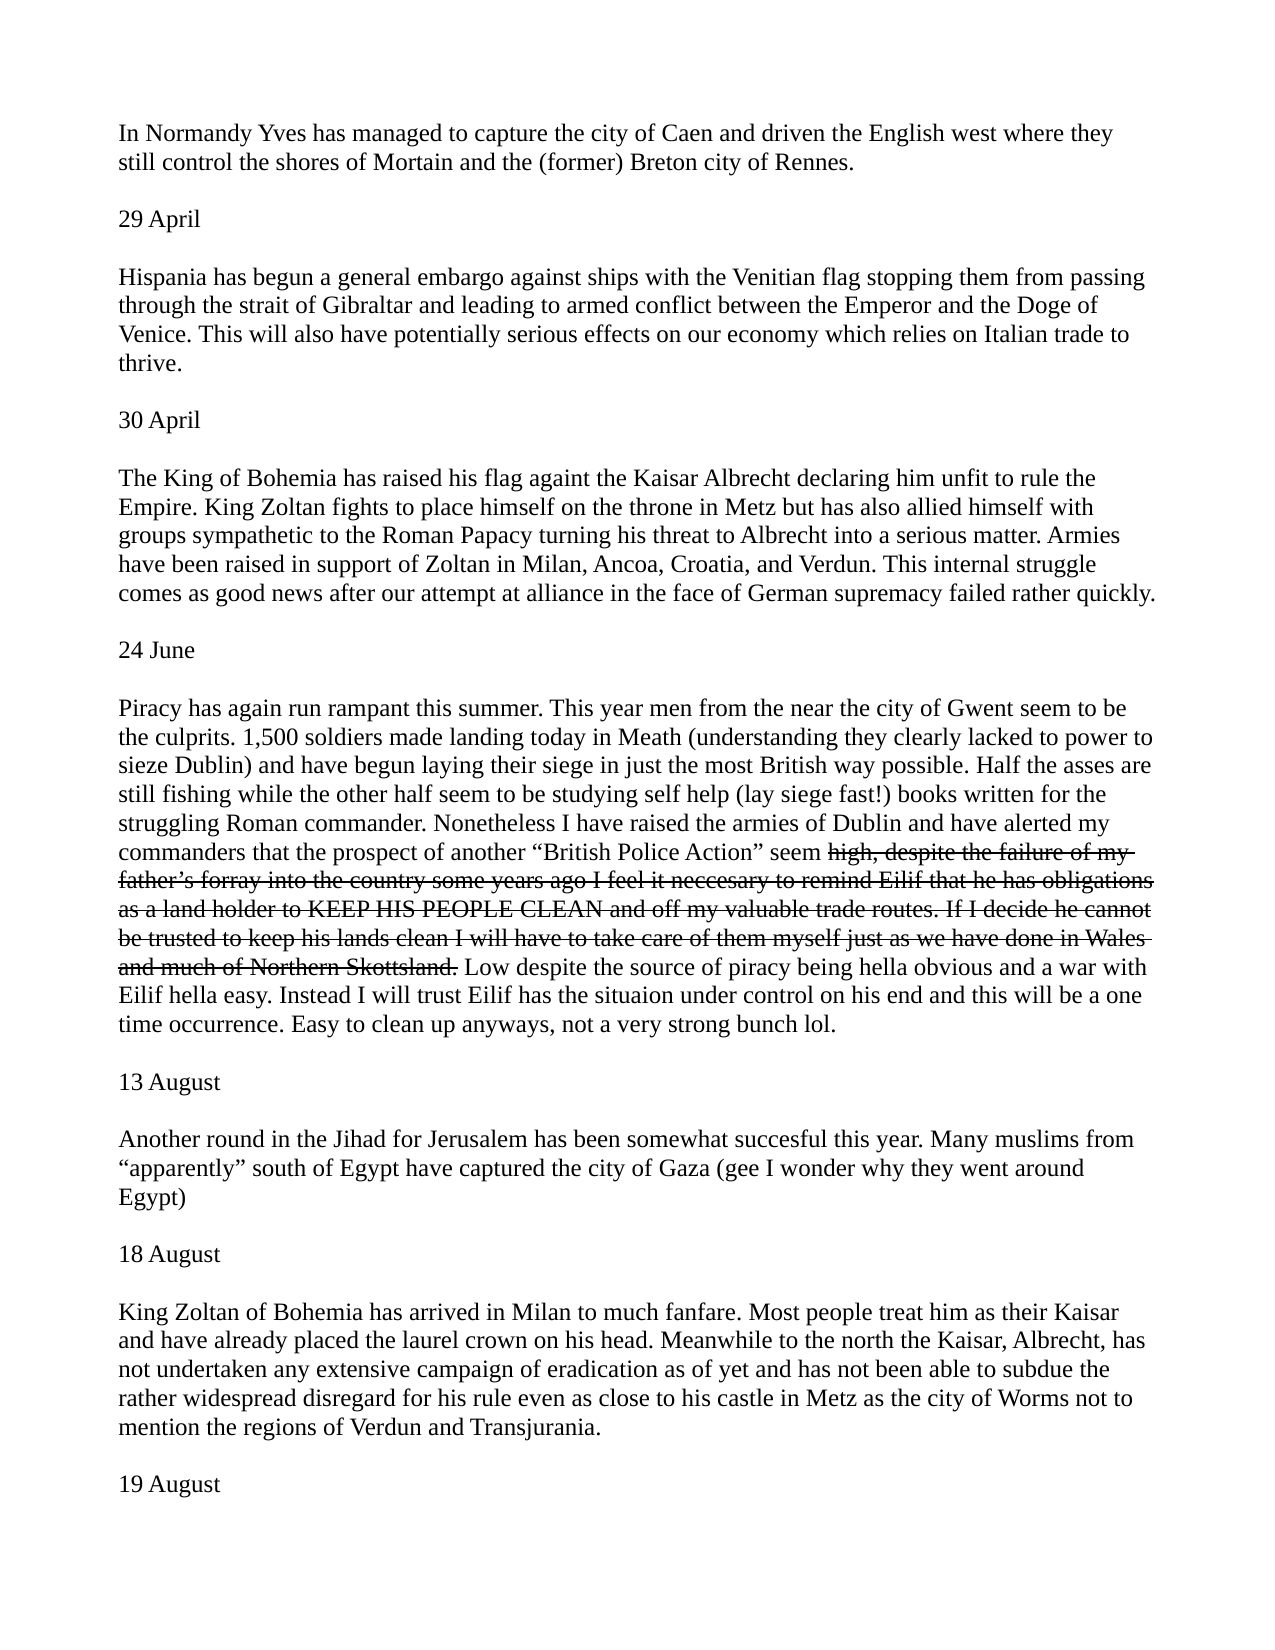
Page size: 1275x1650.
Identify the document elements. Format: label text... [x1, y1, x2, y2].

text In Normandy Yves has managed to capture the city of Caen and driven the English west where they still control the shores of Mortain and the (former) Breton city of Rennes. [118, 118, 1157, 176]
text 30 April [118, 406, 1157, 434]
text 19 August [118, 1469, 1157, 1498]
text 29 April [118, 204, 1157, 233]
text Piracy has again run rampant this summer. This year men from the near the city of Gwent seem to be the culprits. 1,500 soldiers made landing today in Meath (understanding they clearly lacked to power to sieze Dublin) and have begun laying their siege in just the most British way possible. Half the asses are still fishing while the other half seem to be studying self help (lay siege fast!) books written for the struggling Roman commander. Nonetheless I have raised the armies of Dublin and have alerted my commanders that the prospect of another “British Police Action” seem high, despite the failure of my father’s forray into the country some years ago I feel it neccesary to remind Eilif that he has obligations as a land holder to KEEP HIS PEOPLE CLEAN and off my valuable trade routes. If I decide he cannot be trusted to keep his lands clean I will have to take care of them myself just as we have done in Wales and much of Northern Skottsland. Low despite the source of piracy being hella obvious and a war with Eilif hella easy. Instead I will trust Eilif has the situaion under control on his end and this will be a one time occurrence. Easy to clean up anyways, not a very strong bunch lol. [118, 693, 1157, 1038]
text Hispania has begun a general embargo against ships with the Venitian flag stopping them from passing through the strait of Gibraltar and leading to armed conflict between the Emperor and the Doge of Venice. This will also have potentially serious effects on our economy which relies on Italian trade to thrive. [118, 262, 1157, 377]
text 24 June [118, 636, 1157, 664]
text 13 August [118, 1067, 1157, 1096]
text King Zoltan of Bohemia has arrived in Milan to much fanfare. Most people treat him as their Kaisar and have already placed the laurel crown on his head. Meanwhile to the north the Kaisar, Albrecht, has not undertaken any extensive campaign of eradication as of yet and has not been able to subdue the rather widespread disregard for his rule even as close to his castle in Metz as the city of Worms not to mention the regions of Verdun and Transjurania. [118, 1297, 1157, 1441]
text 18 August [118, 1239, 1157, 1268]
text The King of Bohemia has raised his flag againt the Kaisar Albrecht declaring him unfit to rule the Empire. King Zoltan fights to place himself on the throne in Metz but has also allied himself with groups sympathetic to the Roman Papacy turning his threat to Albrecht into a serious matter. Armies have been raised in support of Zoltan in Milan, Ancoa, Croatia, and Verdun. This internal struggle comes as good news after our attempt at alliance in the face of German supremacy failed rather quickly. [118, 463, 1157, 607]
text Another round in the Jihad for Jerusalem has been somewhat succesful this year. Many muslims from “apparently” south of Egypt have captured the city of Gaza (gee I wonder why they went around Egypt) [118, 1124, 1157, 1211]
